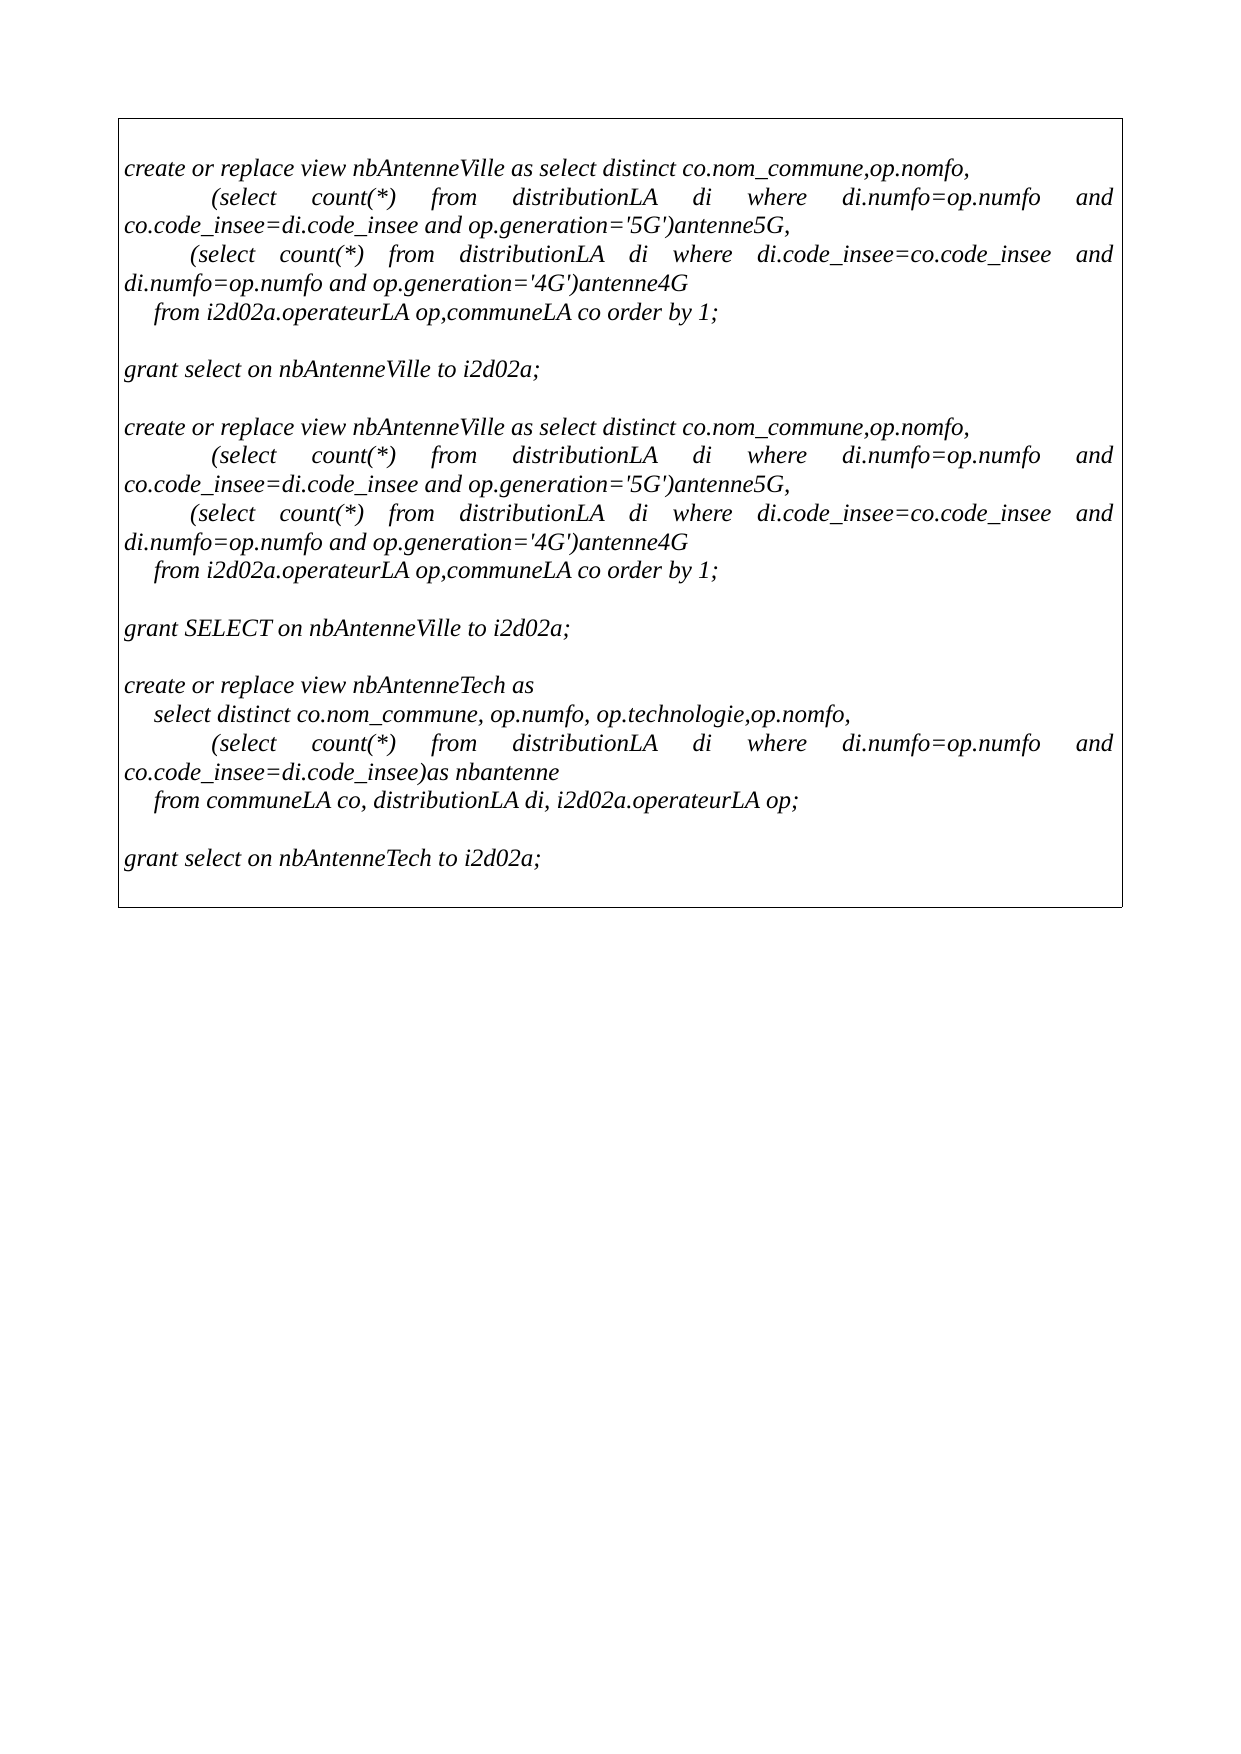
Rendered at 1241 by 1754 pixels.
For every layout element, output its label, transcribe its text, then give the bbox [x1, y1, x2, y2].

table_header create or replace view nbAntenneVille as select distinct co.nom_commune,op.nomfo, (select count(*) from distributionLA di where di.numfo=op.numfo and co.code_insee=di.code_insee and op.generation='5G')antenne5G, (select count(*) from distributionLA di where di.code_insee=co.code_insee and di.numfo=op.numfo and op.generation='4G')antenne4G from i2d02a.operateurLA op,communeLA co order by 1; grant select on nbAntenneVille to i2d02a; create or replace view nbAntenneVille as select distinct co.nom_commune,op.nomfo, (select count(*) from distributionLA di where di.numfo=op.numfo and co.code_insee=di.code_insee and op.generation='5G')antenne5G, (select count(*) from distributionLA di where di.code_insee=co.code_insee and di.numfo=op.numfo and op.generation='4G')antenne4G from i2d02a.operateurLA op,communeLA co order by 1; grant SELECT on nbAntenneVille to i2d02a; create or replace view nbAntenneTech as select distinct co.nom_commune, op.numfo, op.technologie,op.nomfo, (select count(*) from distributionLA di where di.numfo=op.numfo and co.code_insee=di.code_insee)as nbantenne from communeLA co, distributionLA di, i2d02a.operateurLA op; grant select on nbAntenneTech to i2d02a; [119, 119, 1122, 906]
